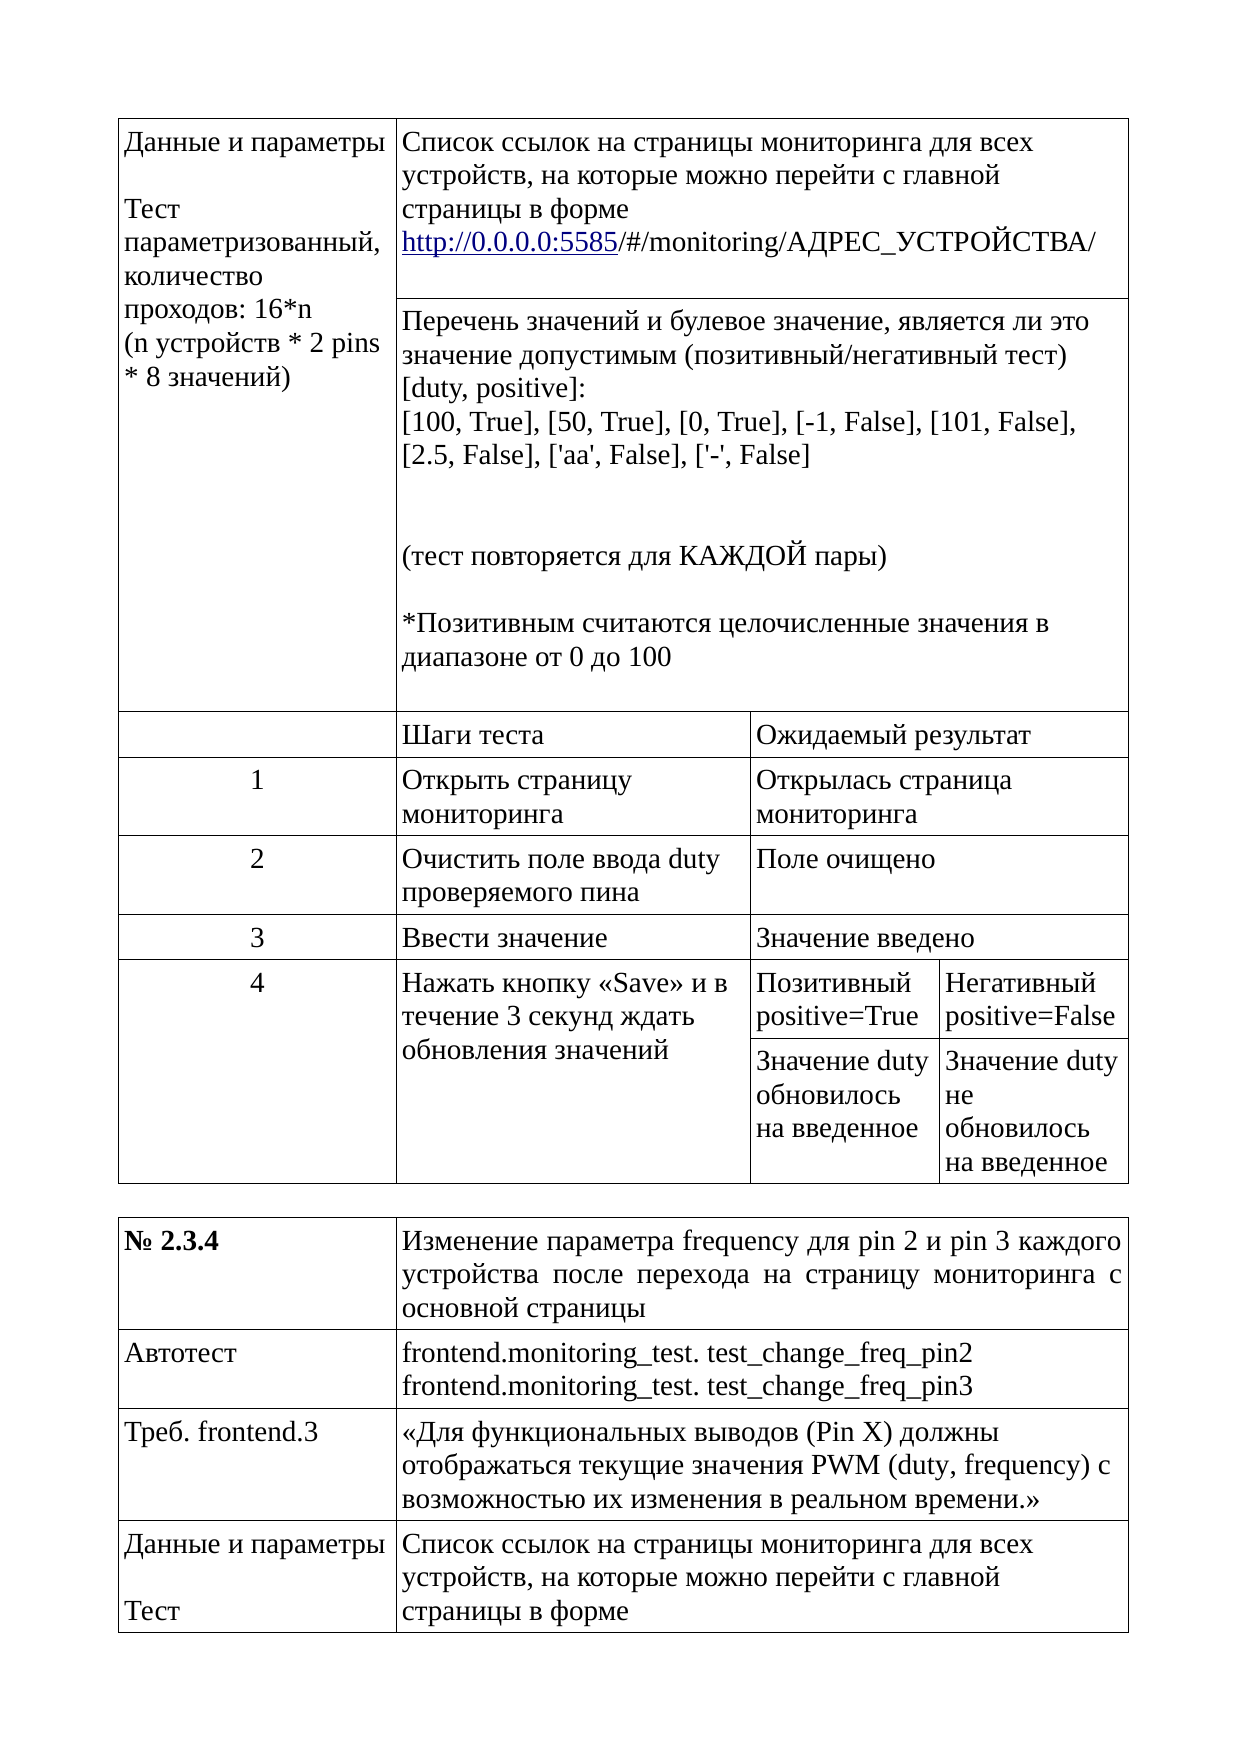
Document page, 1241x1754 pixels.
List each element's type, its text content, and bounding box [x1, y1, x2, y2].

table_cell Нажать кнопку «Save» и в течение 3 секунд ждать обновления значений [397, 960, 750, 1183]
table_cell 1 [119, 758, 396, 835]
table_cell [119, 712, 396, 757]
table_cell frontend.monitoring_test. test_change_freq_pin2 frontend.monitoring_test. test_change_freq_pin3 [397, 1330, 1128, 1408]
table_cell 2 [119, 836, 396, 914]
table_header Изменение параметра frequency для pin 2 и pin 3 каждого устройства после перехода на страницу мониторинга с основной страницы [397, 1218, 1128, 1329]
table_cell Открыть страницу мониторинга [397, 758, 750, 835]
table_cell Очистить поле ввода duty проверяемого пина [397, 836, 750, 914]
table_cell Значение введено [751, 915, 1128, 959]
table_cell Открылась страница мониторинга [751, 758, 1128, 835]
table_cell Автотест [119, 1330, 396, 1408]
table_cell Значение duty не обновилось на введенное [940, 1039, 1128, 1183]
table_cell Список ссылок на страницы мониторинга для всех устройств, на которые можно перейти с главной страницы в форме http://0.0.0.0:5585/#/monitoring/АДРЕС_УСТРОЙСТВА/ [397, 119, 1128, 297]
table_cell Данные и параметры Тест [119, 1521, 396, 1632]
table_cell Шаги теста [397, 712, 750, 757]
table_cell «Для функциональных выводов (Pin X) должны отображаться текущие значения PWM (duty, frequency) с возможностью их изменения в реальном времени.» [397, 1409, 1128, 1520]
table_cell Перечень значений и булевое значение, является ли это значение допустимым (позитивный/негативный тест) [duty, positive]: [100, True], [50, True], [0, True], [-1, False], [101, False], [2.5, False], ['aa', False], ['-', False] (тест повторяется для КАЖДОЙ пары) *Позитивным считаются целочисленные значения в диапазоне от 0 до 100 [397, 299, 1128, 711]
table_cell Позитивный positive=True [751, 960, 939, 1038]
table_cell Треб. frontend.3 [119, 1409, 396, 1520]
table_cell Поле очищено [751, 836, 1128, 914]
table_cell Негативный positive=False [940, 960, 1128, 1038]
table_cell Ожидаемый результат [751, 712, 1128, 757]
table_cell Данные и параметры Тест параметризованный, количество проходов: 16*n (n устройств * 2 pins * 8 значений) [119, 119, 396, 711]
table_cell Значение duty обновилось на введенное [751, 1039, 939, 1183]
table_cell Список ссылок на страницы мониторинга для всех устройств, на которые можно перейти с главной страницы в форме [397, 1521, 1128, 1632]
table_header № 2.3.4 [119, 1218, 396, 1329]
table_cell 4 [119, 960, 396, 1183]
table_cell Ввести значение [397, 915, 750, 959]
table_cell 3 [119, 915, 396, 959]
